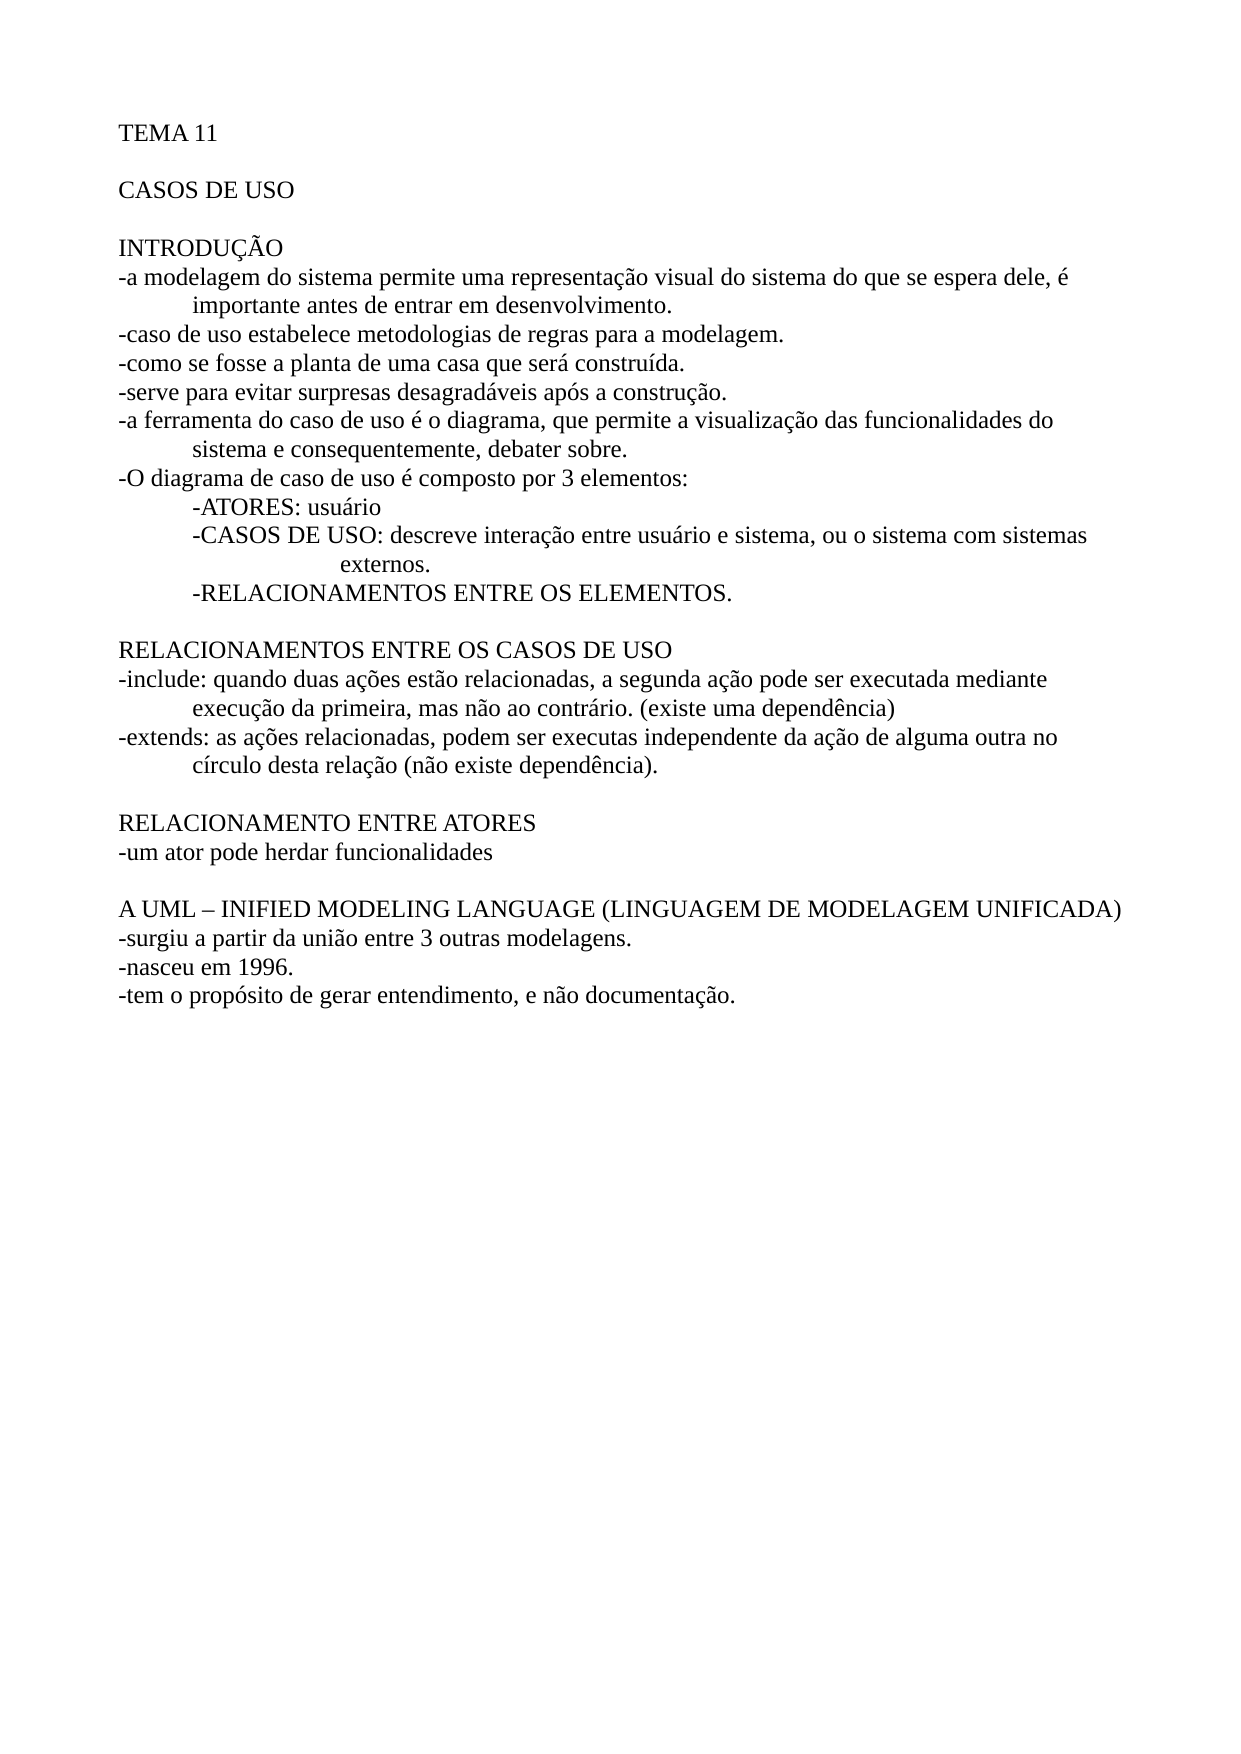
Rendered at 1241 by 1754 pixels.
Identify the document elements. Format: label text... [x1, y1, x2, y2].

text RELACIONAMENTO ENTRE ATORES [118, 808, 1122, 837]
text -caso de uso estabelece metodologias de regras para a modelagem. [118, 319, 1122, 348]
text -a ferramenta do caso de uso é o diagrama, que permite a visualização das funcionalidades do sistema e consequentemente, debater sobre. [118, 406, 1122, 463]
text -um ator pode herdar funcionalidades [118, 837, 1122, 866]
text A UML – INIFIED MODELING LANGUAGE (LINGUAGEM DE MODELAGEM UNIFICADA) [118, 894, 1122, 923]
text -ATORES: usuário [118, 492, 1122, 521]
text -O diagrama de caso de uso é composto por 3 elementos: [118, 463, 1122, 492]
text -a modelagem do sistema permite uma representação visual do sistema do que se espera dele, é importante antes de entrar em desenvolvimento. [118, 262, 1122, 319]
text -serve para evitar surpresas desagradáveis após a construção. [118, 377, 1122, 406]
text CASOS DE USO [118, 176, 1122, 204]
text -como se fosse a planta de uma casa que será construída. [118, 348, 1122, 377]
text -include: quando duas ações estão relacionadas, a segunda ação pode ser executada mediante execução da primeira, mas não ao contrário. (existe uma dependência) [118, 664, 1122, 722]
text -CASOS DE USO: descreve interação entre usuário e sistema, ou o sistema com sistemas externos. [118, 521, 1122, 578]
text INTRODUÇÃO [118, 233, 1122, 262]
text TEMA 11 [118, 118, 1122, 147]
text -extends: as ações relacionadas, podem ser executas independente da ação de alguma outra no círculo desta relação (não existe dependência). [118, 722, 1122, 779]
text -nasceu em 1996. [118, 952, 1122, 981]
text -RELACIONAMENTOS ENTRE OS ELEMENTOS. [118, 578, 1122, 607]
text RELACIONAMENTOS ENTRE OS CASOS DE USO [118, 636, 1122, 664]
text -tem o propósito de gerar entendimento, e não documentação. [118, 981, 1122, 1009]
text -surgiu a partir da união entre 3 outras modelagens. [118, 923, 1122, 952]
